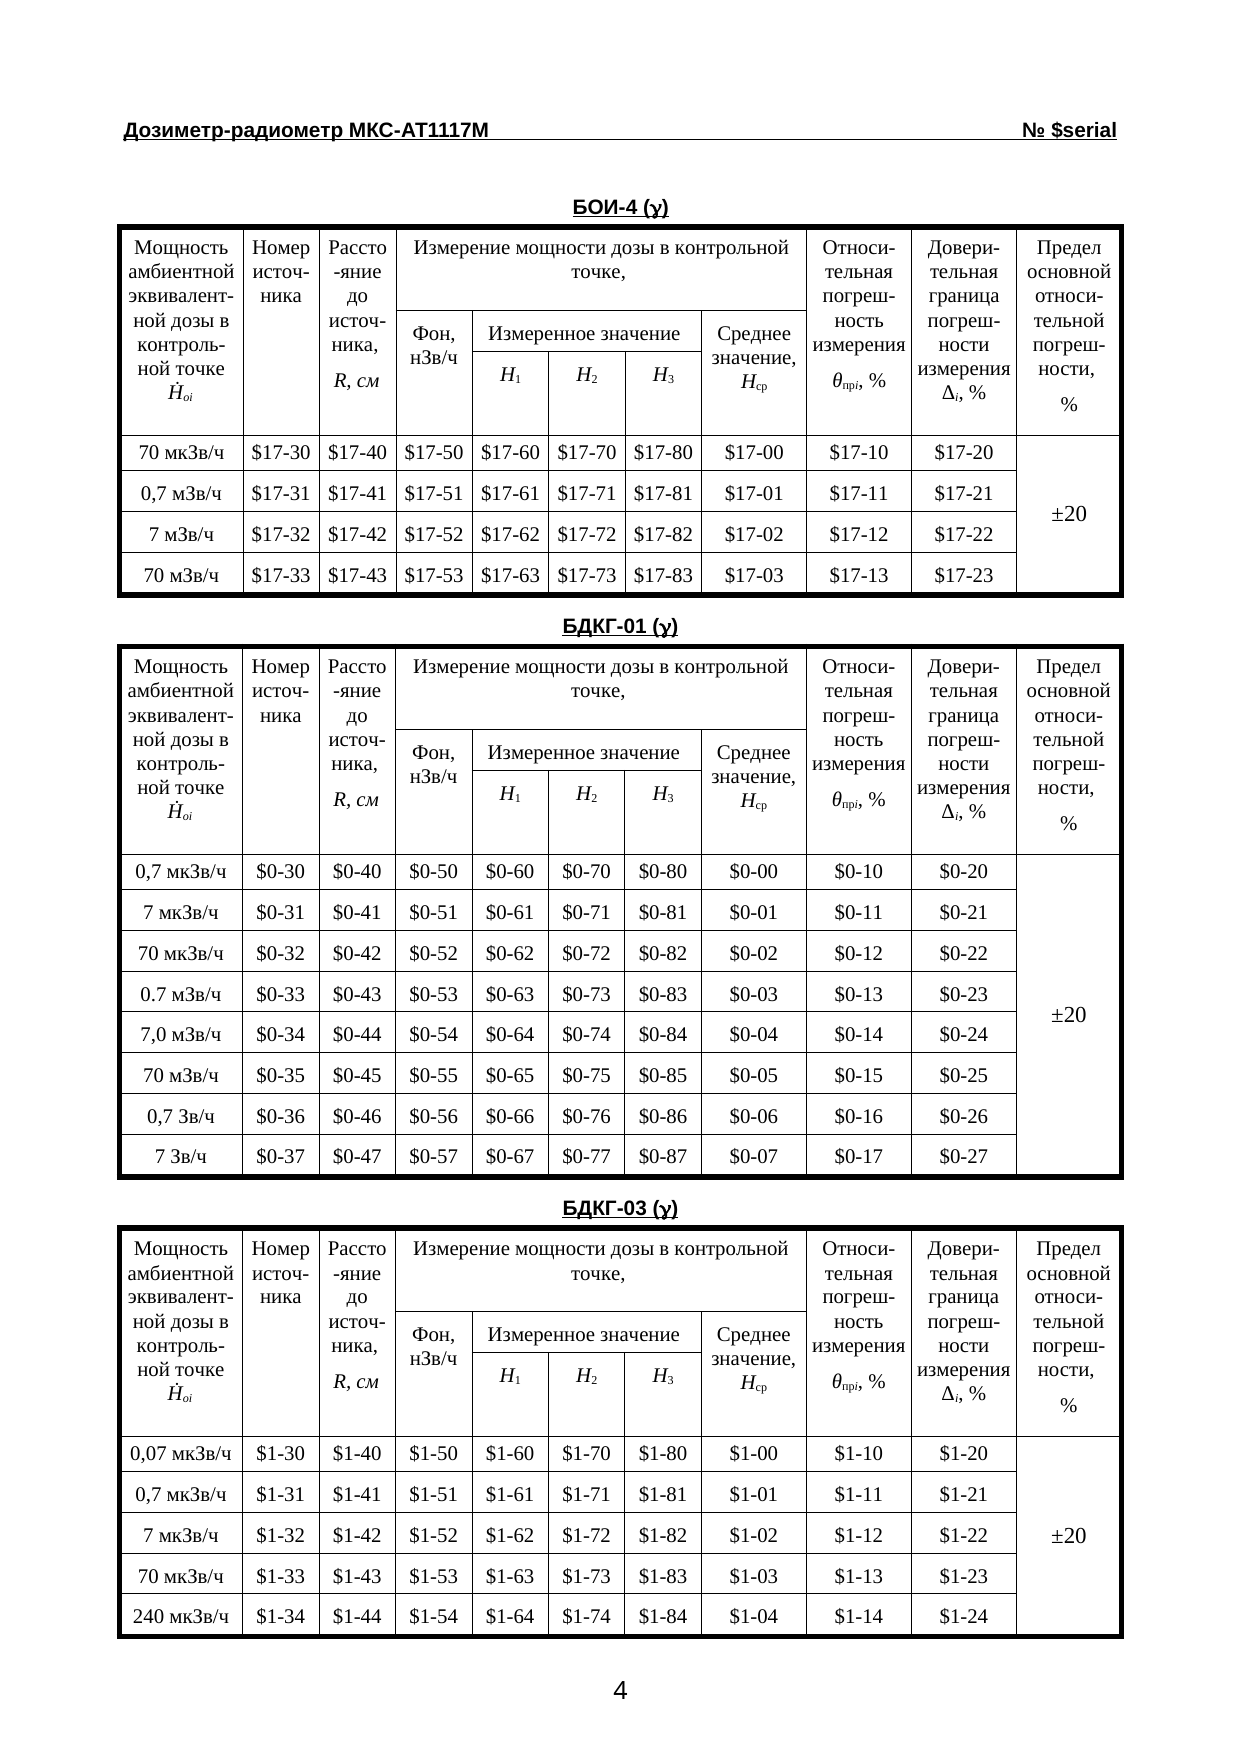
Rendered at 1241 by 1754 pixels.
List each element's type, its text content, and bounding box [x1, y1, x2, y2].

table_cell $0-70 [549, 855, 624, 889]
table_cell $0-47 [320, 1135, 395, 1174]
table_cell Среднее значение, Hср [702, 730, 806, 853]
table_cell $0-82 [625, 931, 701, 971]
table_cell $17-43 [320, 553, 396, 592]
table_cell $1-43 [320, 1554, 395, 1593]
table_cell $1-01 [702, 1472, 806, 1512]
table_cell $0-76 [549, 1094, 624, 1133]
table_cell $1-20 [912, 1437, 1016, 1471]
table_cell $0-01 [702, 890, 806, 930]
table_cell Относи-тельная погреш-ность измерения θпрi, % [807, 1231, 911, 1436]
table_cell $17-01 [702, 471, 806, 511]
table_cell Довери-тельная граница погреш-ности измерения Δi, % [912, 649, 1016, 853]
table_cell $17-03 [702, 553, 806, 592]
table_cell $17-33 [244, 553, 319, 592]
table_cell $1-83 [625, 1554, 701, 1593]
table_cell $1-33 [243, 1554, 319, 1593]
table_cell 70 мЗв/ч [122, 553, 243, 592]
table_cell $0-72 [549, 931, 624, 971]
table_cell $0-17 [807, 1135, 911, 1174]
table_cell $0-55 [396, 1053, 472, 1093]
table_cell ±20 [1017, 1437, 1119, 1634]
table_cell H2 [549, 1353, 624, 1436]
table_cell $1-44 [320, 1594, 395, 1634]
table_cell $1-53 [396, 1554, 472, 1593]
table_cell $0-67 [473, 1135, 548, 1174]
table_cell 0,7 мЗв/ч [122, 471, 243, 511]
table_cell Измерение мощности дозы в контрольной точке, [397, 230, 806, 310]
table_cell $17-00 [702, 436, 806, 470]
table_cell Довери-тельная граница погреш-ности измерения Δi, % [912, 1231, 1016, 1436]
table_cell Фон, нЗв/ч [396, 1312, 472, 1436]
table_cell $0-31 [243, 890, 319, 930]
table_cell $0-65 [473, 1053, 548, 1093]
table_cell $1-32 [243, 1513, 319, 1553]
table_cell $0-35 [243, 1053, 319, 1093]
table_cell $0-07 [702, 1135, 806, 1174]
table_cell $0-22 [912, 931, 1016, 971]
table_cell $0-56 [396, 1094, 472, 1133]
table_cell $0-37 [243, 1135, 319, 1174]
table_cell $0-62 [473, 931, 548, 971]
table_cell Довери-тельная граница погреш-ности измерения Δi, % [912, 230, 1016, 434]
table_cell H3 [626, 352, 701, 434]
table_cell $17-80 [626, 436, 701, 470]
table_cell $17-02 [702, 512, 806, 552]
table_cell $0-05 [702, 1053, 806, 1093]
table_cell $1-81 [625, 1472, 701, 1512]
table_cell Среднее значение, Hср [702, 311, 806, 434]
table_cell 7 мкЗв/ч [122, 1513, 242, 1553]
table_cell Измерение мощности дозы в контрольной точке, [396, 649, 806, 729]
table_cell Относи-тельная погреш-ность измерения θпрi, % [807, 649, 911, 853]
table_cell $0-54 [396, 1012, 472, 1052]
table_cell $1-24 [912, 1594, 1016, 1634]
table_cell H3 [625, 1353, 701, 1436]
table_cell $0-60 [473, 855, 548, 889]
table_cell $0-43 [320, 972, 395, 1011]
table_cell 0.7 мЗв/ч [122, 972, 242, 1011]
table_cell $17-63 [473, 553, 548, 592]
table_cell $1-10 [807, 1437, 911, 1471]
table_cell $0-21 [912, 890, 1016, 930]
table_cell Рассто-яние до источ-ника, R, см [320, 649, 395, 853]
table_cell $0-04 [702, 1012, 806, 1052]
table_cell $1-02 [702, 1513, 806, 1553]
table_cell $0-42 [320, 931, 395, 971]
table_cell $0-71 [549, 890, 624, 930]
table_cell $17-60 [473, 436, 548, 470]
table_cell Предел основной относи-тельной погреш-ности, % [1017, 1231, 1119, 1436]
table_cell $1-82 [625, 1513, 701, 1553]
table_cell $0-24 [912, 1012, 1016, 1052]
table_cell $0-87 [625, 1135, 701, 1174]
table_cell $17-31 [244, 471, 319, 511]
table_cell $17-70 [549, 436, 625, 470]
table_cell $0-06 [702, 1094, 806, 1133]
table_cell $0-66 [473, 1094, 548, 1133]
table_cell $0-51 [396, 890, 472, 930]
table_cell $1-22 [912, 1513, 1016, 1553]
table_cell $17-40 [320, 436, 396, 470]
table_cell $1-23 [912, 1554, 1016, 1593]
table_cell $1-72 [549, 1513, 624, 1553]
table_cell $0-03 [702, 972, 806, 1011]
table_cell $1-71 [549, 1472, 624, 1512]
table_cell $17-83 [626, 553, 701, 592]
table_cell $0-44 [320, 1012, 395, 1052]
table_cell Мощность амбиентной эквивалент-ной дозы в контроль-ной точке Ḣoi [122, 649, 242, 853]
table_cell $0-75 [549, 1053, 624, 1093]
table_cell 0,07 мкЗв/ч [122, 1437, 242, 1471]
table_cell $1-13 [807, 1554, 911, 1593]
table_cell $17-10 [807, 436, 911, 470]
table_cell $17-20 [912, 436, 1016, 470]
table_cell $0-32 [243, 931, 319, 971]
table_cell $0-80 [625, 855, 701, 889]
table_cell $1-54 [396, 1594, 472, 1634]
table_cell $1-34 [243, 1594, 319, 1634]
table_cell H1 [473, 352, 548, 434]
table_cell $0-12 [807, 931, 911, 971]
table_header БДКГ-03 () [119, 1180, 1121, 1225]
table_cell $0-26 [912, 1094, 1016, 1133]
table_cell $1-84 [625, 1594, 701, 1634]
table_cell $0-45 [320, 1053, 395, 1093]
table_cell $0-34 [243, 1012, 319, 1052]
table_cell $0-50 [396, 855, 472, 889]
table_cell Номер источ-ника [243, 649, 319, 853]
table_cell 0,7 мкЗв/ч [122, 1472, 242, 1512]
table_cell $0-11 [807, 890, 911, 930]
table_cell H1 [473, 1353, 548, 1436]
table_cell $1-11 [807, 1472, 911, 1512]
table_header БОИ-4 () [120, 179, 1122, 224]
table_cell $1-63 [473, 1554, 548, 1593]
table_cell 70 мЗв/ч [122, 1053, 242, 1093]
table_cell $0-83 [625, 972, 701, 1011]
table_cell $1-51 [396, 1472, 472, 1512]
table_cell $0-53 [396, 972, 472, 1011]
table_cell $17-13 [807, 553, 911, 592]
table_cell $0-10 [807, 855, 911, 889]
table_cell Номер источ-ника [244, 230, 319, 434]
table_cell $0-73 [549, 972, 624, 1011]
table_cell $0-33 [243, 972, 319, 1011]
table_cell 0,7 Зв/ч [122, 1094, 242, 1133]
table_cell $0-14 [807, 1012, 911, 1052]
table_cell $1-60 [473, 1437, 548, 1471]
table_cell $0-63 [473, 972, 548, 1011]
table_cell $0-15 [807, 1053, 911, 1093]
table_cell Фон, нЗв/ч [396, 730, 472, 853]
table_cell $0-20 [912, 855, 1016, 889]
table_cell $1-30 [243, 1437, 319, 1471]
table_cell $0-77 [549, 1135, 624, 1174]
table_cell Предел основной относи-тельной погреш-ности, % [1017, 649, 1119, 853]
table_cell $1-40 [320, 1437, 395, 1471]
table_cell Измеренное значение [473, 730, 701, 770]
table_cell 70 мкЗв/ч [122, 931, 242, 971]
table_cell Фон, нЗв/ч [397, 311, 472, 434]
table_cell ±20 [1017, 436, 1119, 592]
table_cell H2 [549, 771, 624, 853]
table_cell $17-51 [397, 471, 472, 511]
table_cell 240 мкЗв/ч [122, 1594, 242, 1634]
table_cell $0-27 [912, 1135, 1016, 1174]
table_cell $0-25 [912, 1053, 1016, 1093]
table_cell $17-50 [397, 436, 472, 470]
table_cell $0-23 [912, 972, 1016, 1011]
table_cell $17-11 [807, 471, 911, 511]
table_cell $17-53 [397, 553, 472, 592]
table_cell 7 Зв/ч [122, 1135, 242, 1174]
table_cell $0-02 [702, 931, 806, 971]
table_cell $1-41 [320, 1472, 395, 1512]
table_cell $17-73 [549, 553, 625, 592]
table_cell Измерение мощности дозы в контрольной точке, [396, 1231, 806, 1311]
table_cell $17-82 [626, 512, 701, 552]
table_cell $0-36 [243, 1094, 319, 1133]
table_cell $1-50 [396, 1437, 472, 1471]
table_cell $0-86 [625, 1094, 701, 1133]
table_cell Измеренное значение [473, 1312, 701, 1352]
table_cell $1-42 [320, 1513, 395, 1553]
table_header БДКГ-01 () [119, 598, 1121, 643]
table_cell $0-00 [702, 855, 806, 889]
table_cell $17-81 [626, 471, 701, 511]
table_cell $17-52 [397, 512, 472, 552]
table_cell Относи-тельная погреш-ность измерения θпрi, % [807, 230, 911, 434]
table_cell $0-40 [320, 855, 395, 889]
table_cell $1-04 [702, 1594, 806, 1634]
table_cell $1-62 [473, 1513, 548, 1553]
table_cell Рассто-яние до источ-ника, R, см [320, 1231, 395, 1436]
table_cell 0,7 мкЗв/ч [122, 855, 242, 889]
table_cell $0-61 [473, 890, 548, 930]
table_cell $17-61 [473, 471, 548, 511]
table_cell H1 [473, 771, 548, 853]
table_cell $17-71 [549, 471, 625, 511]
table_cell $1-70 [549, 1437, 624, 1471]
table_cell $0-74 [549, 1012, 624, 1052]
table_cell 70 мкЗв/ч [122, 436, 243, 470]
table_cell 7,0 мЗв/ч [122, 1012, 242, 1052]
table_cell Мощность амбиентной эквивалент-ной дозы в контроль-ной точке Ḣoi [122, 1231, 242, 1436]
table_cell $1-31 [243, 1472, 319, 1512]
table_cell $17-30 [244, 436, 319, 470]
table_cell $1-64 [473, 1594, 548, 1634]
table_cell ±20 [1017, 855, 1119, 1174]
table_cell $17-22 [912, 512, 1016, 552]
table_cell $17-41 [320, 471, 396, 511]
table_cell 70 мкЗв/ч [122, 1554, 242, 1593]
table_cell $17-32 [244, 512, 319, 552]
table_cell $0-85 [625, 1053, 701, 1093]
table_cell Номер источ-ника [243, 1231, 319, 1436]
table_cell $0-46 [320, 1094, 395, 1133]
table_cell $0-81 [625, 890, 701, 930]
table_cell $17-23 [912, 553, 1016, 592]
table_cell $0-57 [396, 1135, 472, 1174]
table_cell $0-84 [625, 1012, 701, 1052]
table_cell $1-73 [549, 1554, 624, 1593]
table_cell $0-52 [396, 931, 472, 971]
table_cell $1-12 [807, 1513, 911, 1553]
table_cell $0-30 [243, 855, 319, 889]
table_cell $17-21 [912, 471, 1016, 511]
table_cell H3 [625, 771, 701, 853]
table_cell Мощность амбиентной эквивалент-ной дозы в контроль-ной точке Ḣoi [122, 230, 243, 434]
table_cell 7 мЗв/ч [122, 512, 243, 552]
table_cell $0-13 [807, 972, 911, 1011]
table_cell $1-21 [912, 1472, 1016, 1512]
table_cell $1-61 [473, 1472, 548, 1512]
table_cell $1-00 [702, 1437, 806, 1471]
table_cell $1-14 [807, 1594, 911, 1634]
table_cell $17-42 [320, 512, 396, 552]
table_cell Предел основной относи-тельной погреш-ности, % [1017, 230, 1119, 434]
table_cell $1-03 [702, 1554, 806, 1593]
table_cell Измеренное значение [473, 311, 701, 351]
table_cell $17-12 [807, 512, 911, 552]
table_cell Среднее значение, Hср [702, 1312, 806, 1436]
table_cell 7 мкЗв/ч [122, 890, 242, 930]
table_cell $1-74 [549, 1594, 624, 1634]
table_cell $0-41 [320, 890, 395, 930]
table_cell H2 [549, 352, 625, 434]
table_cell $0-16 [807, 1094, 911, 1133]
table_cell $1-80 [625, 1437, 701, 1471]
table_cell $1-52 [396, 1513, 472, 1553]
table_cell Рассто-яние до источ-ника, R, см [320, 230, 396, 434]
table_cell $0-64 [473, 1012, 548, 1052]
table_cell $17-72 [549, 512, 625, 552]
table_cell $17-62 [473, 512, 548, 552]
